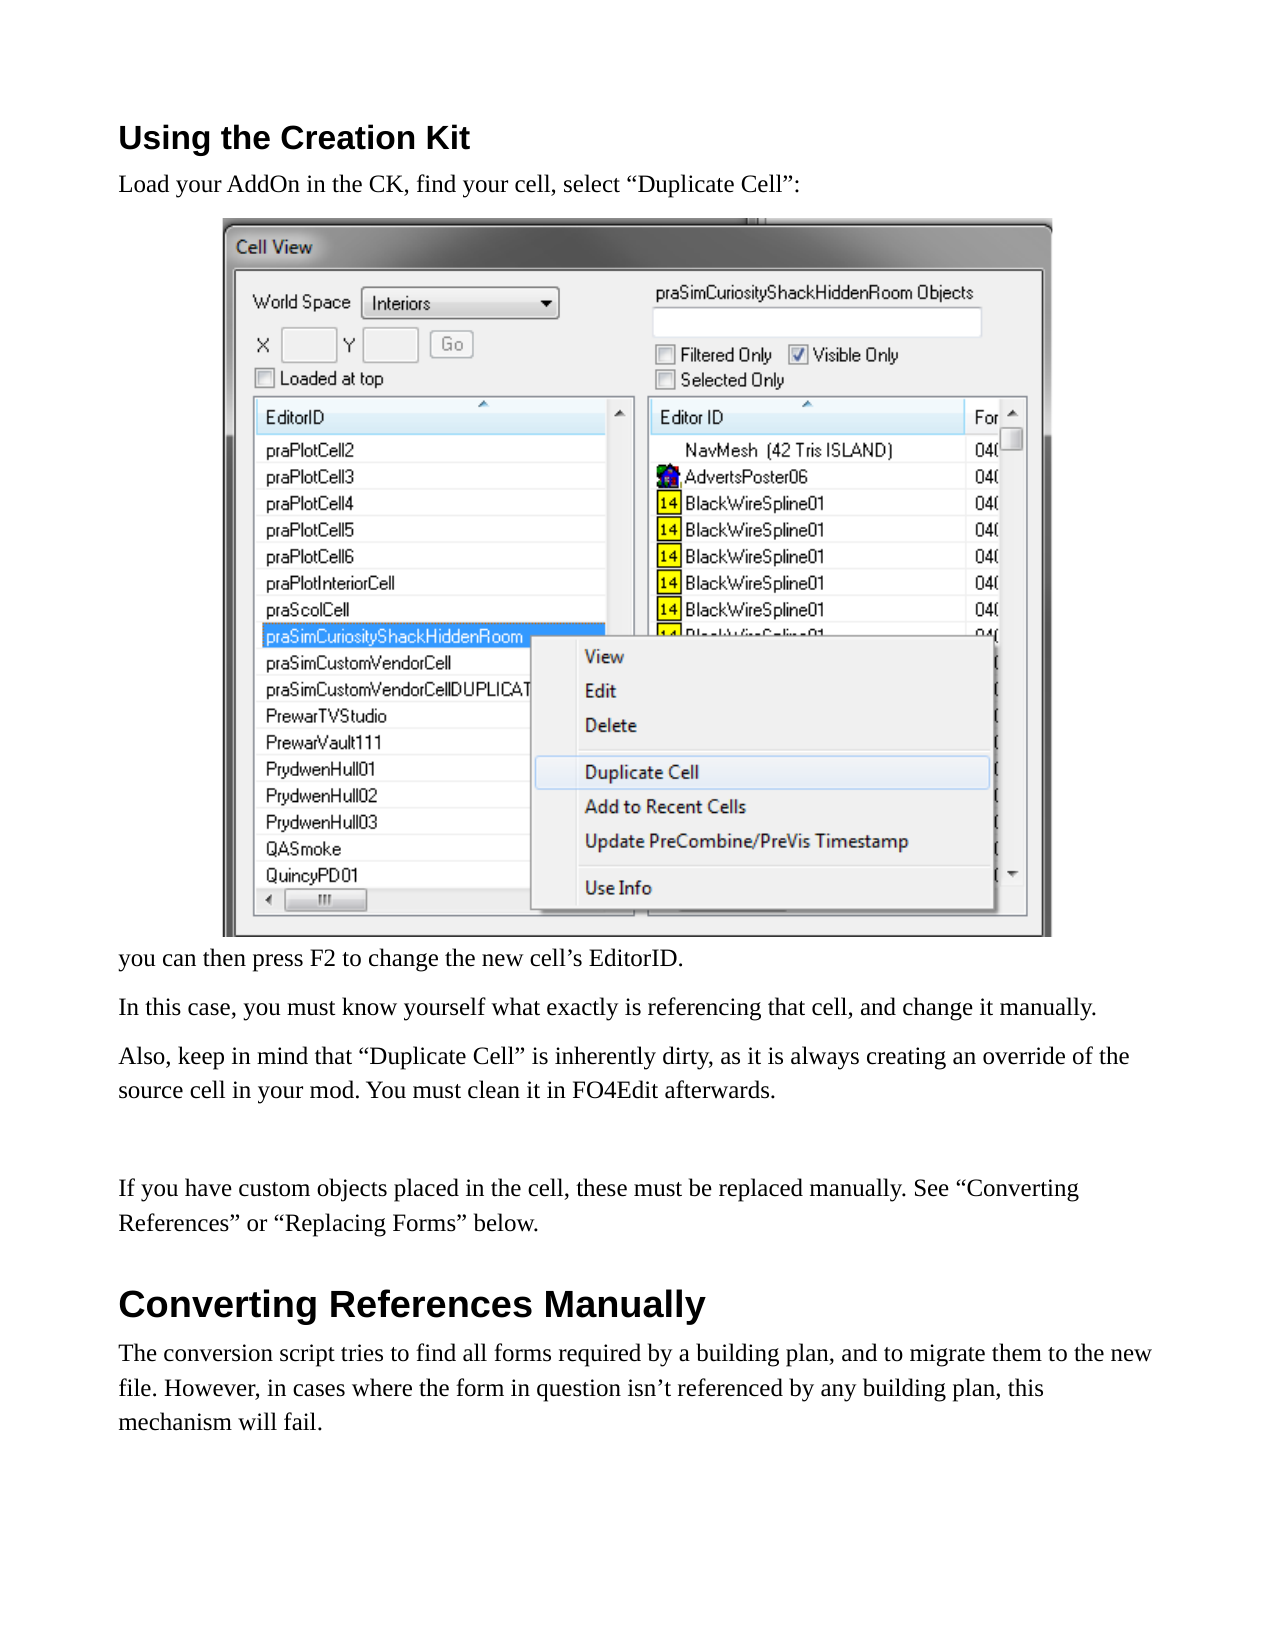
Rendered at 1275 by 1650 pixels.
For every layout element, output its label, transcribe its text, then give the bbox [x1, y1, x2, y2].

text Also, keep in mind that “Duplicate Cell” is inherently dirty, as it is always creating an override of the source cell in your mod. You must clean it in FO4Edit afterwards. [118, 1041, 1157, 1104]
text If you have custom objects placed in the cell, these must be replaced manually. See “Converting References” or “Replacing Forms” below. [118, 1173, 1157, 1237]
text Load your AddOn in the CK, find your cell, select “Duplicate Cell”: [118, 169, 1157, 198]
text you can then press F2 to change the new cell’s EditorID. [118, 218, 1157, 972]
subtitle Converting References Manually [118, 1282, 1157, 1326]
text The conversion script tries to find all forms required by a building plan, and to migrate them to the new file. However, in cases where the form in question isn’t referenced by any building plan, this mechanism will fail. [118, 1338, 1157, 1436]
text In this case, you must know yourself what exactly is referencing that cell, and change it manually. [118, 992, 1157, 1021]
subtitle Using the Creation Kit [118, 118, 1157, 157]
picture [222, 218, 1053, 937]
